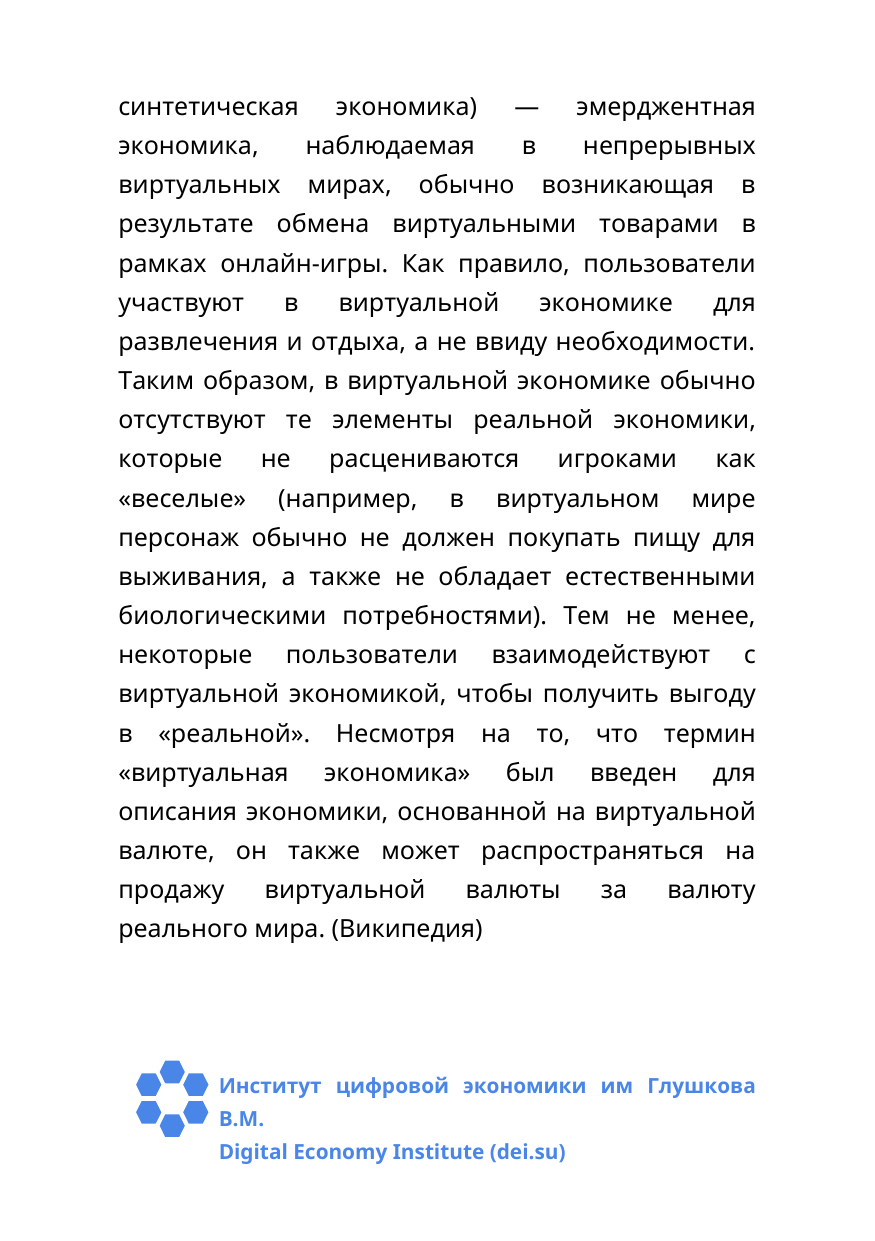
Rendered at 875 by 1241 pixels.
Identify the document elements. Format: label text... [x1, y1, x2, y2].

text синтетическая экономика) — эмерджентная экономика, наблюдаемая в непрерывных виртуальных мирах, обычно возникающая в результате обмена виртуальными товарами в рамках онлайн-игры. Как правило, пользователи участвуют в виртуальной экономике для развлечения и отдыха, а не ввиду необходимости. Таким образом, в виртуальной экономике обычно отсутствуют те элементы реальной экономики, которые не расцениваются игроками как «веселые» (например, в виртуальном мире персонаж обычно не должен покупать пищу для выживания, а также не обладает естественными биологическими потребностями). Тем не менее, некоторые пользователи взаимодействуют с виртуальной экономикой, чтобы получить выгоду в «реальной». Несмотря на то, что термин «виртуальная экономика» был введен для описания экономики, основанной на виртуальной валюте, он также может распространяться на продажу виртуальной валюты за валюту реального мира. (Википедия) [118, 88, 756, 945]
